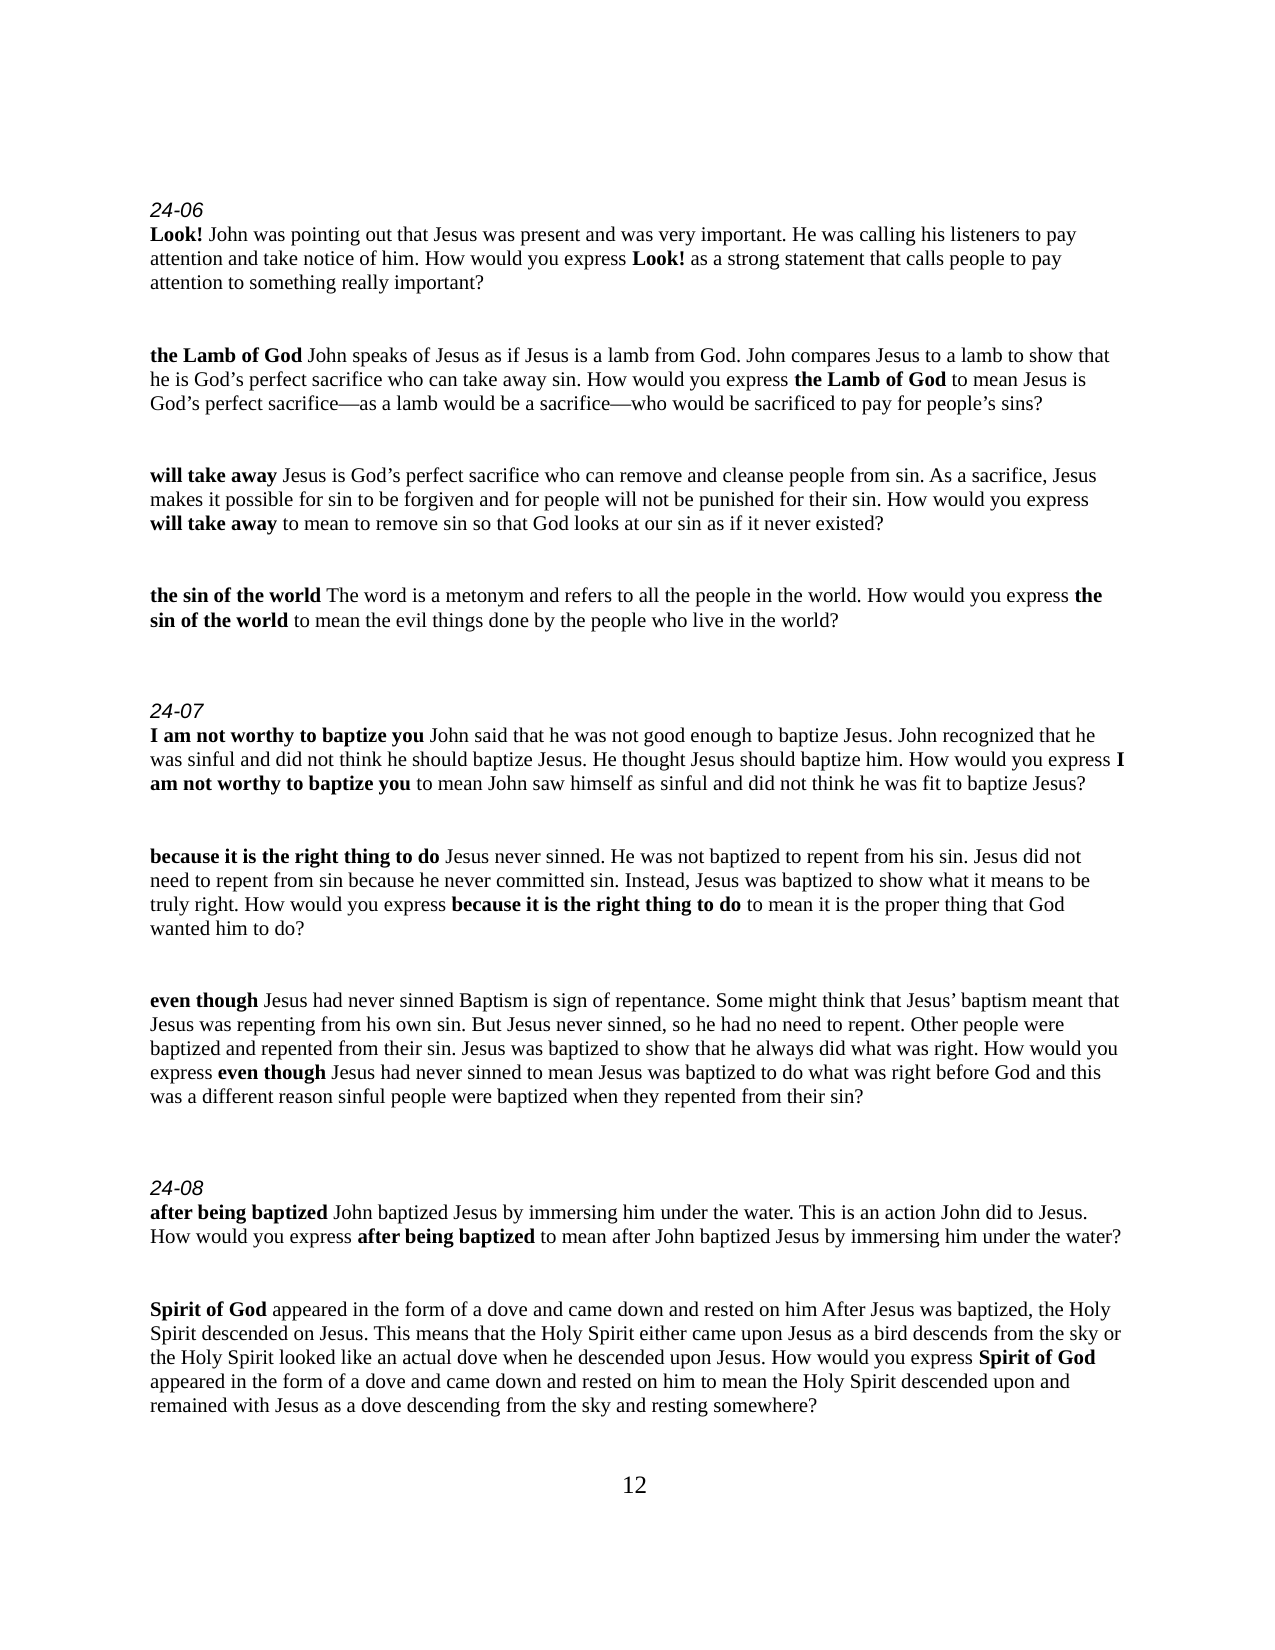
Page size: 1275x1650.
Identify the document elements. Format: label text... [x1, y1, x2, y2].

text because it is the right thing to do Jesus never sinned. He was not baptized to repent from his sin. Jesus did not need to repent from sin because he never committed sin. Instead, Jesus was baptized to show what it means to be truly right. How would you express because it is the right thing to do to mean it is the proper thing that God wanted him to do? [150, 844, 1125, 940]
text the Lamb of God John speaks of Jesus as if Jesus is a lamb from God. John compares Jesus to a lamb to show that he is God’s perfect sacrifice who can take away sin. How would you express the Lamb of God to mean Jesus is God’s perfect sacrifice—as a lamb would be a sacrifice—who would be sacrificed to pay for people’s sins? [150, 343, 1125, 415]
subtitle 24-07 [150, 699, 1125, 723]
text I am not worthy to baptize you John said that he was not good enough to baptize Jesus. John recognized that he was sinful and did not think he should baptize Jesus. He thought Jesus should baptize him. How would you express I am not worthy to baptize you to mean John saw himself as sinful and did not think he was fit to baptize Jesus? [150, 723, 1125, 795]
subtitle 24-08 [150, 1176, 1125, 1200]
text Look! John was pointing out that Jesus was present and was very important. He was calling his listeners to pay attention and take notice of him. How would you express Look! as a strong statement that calls people to pay attention to something really important? [150, 222, 1125, 294]
text Spirit of God appeared in the form of a dove and came down and rested on him After Jesus was baptized, the Holy Spirit descended on Jesus. This means that the Holy Spirit either came upon Jesus as a bird descends from the sky or the Holy Spirit looked like an actual dove when he descended upon Jesus. How would you express Spirit of God appeared in the form of a dove and came down and rested on him to mean the Holy Spirit descended upon and remained with Jesus as a dove descending from the sky and resting somewhere? [150, 1296, 1125, 1417]
text will take away Jesus is God’s perfect sacrifice who can remove and cleanse people from sin. As a sacrifice, Jesus makes it possible for sin to be forgiven and for people will not be punished for their sin. How would you express will take away to mean to remove sin so that God looks at our sin as if it never existed? [150, 463, 1125, 535]
text the sin of the world The word is a metonym and refers to all the people in the world. How would you express the sin of the world to mean the evil things done by the people who live in the world? [150, 583, 1125, 632]
subtitle 24-06 [150, 198, 1125, 222]
text even though Jesus had never sinned Baptism is sign of repentance. Some might think that Jesus’ baptism meant that Jesus was repenting from his own sin. But Jesus never sinned, so he had no need to repent. Other people were baptized and repented from their sin. Jesus was baptized to show that he always did what was right. How would you express even though Jesus had never sinned to mean Jesus was baptized to do what was right before God and this was a different reason sinful people were baptized when they repented from their sin? [150, 988, 1125, 1108]
text after being baptized John baptized Jesus by immersing him under the water. This is an action John did to Jesus. How would you express after being baptized to mean after John baptized Jesus by immersing him under the water? [150, 1200, 1125, 1248]
